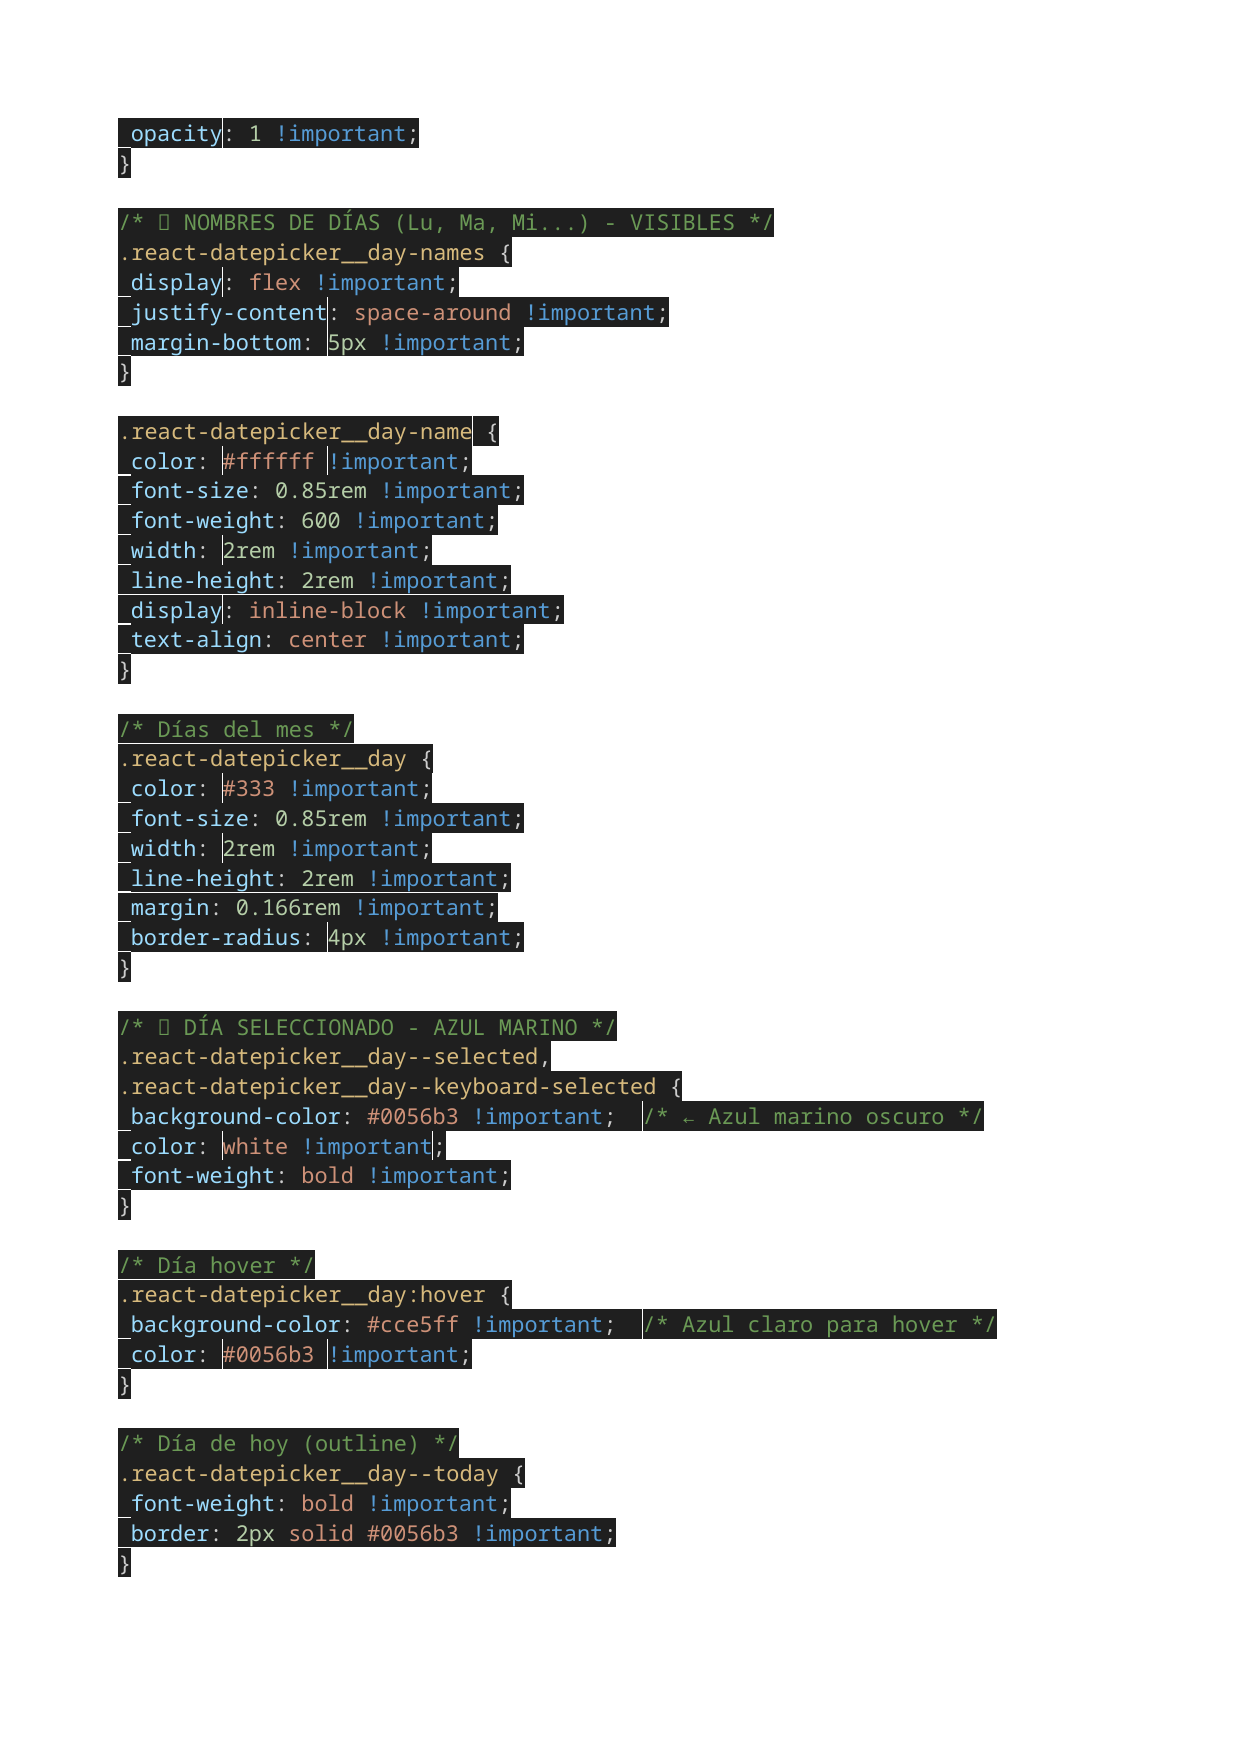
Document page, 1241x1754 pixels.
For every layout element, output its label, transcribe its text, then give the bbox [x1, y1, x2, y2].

text font-weight: bold !important; [118, 1160, 1122, 1190]
text opacity: 1 !important; [118, 118, 1122, 148]
text /* Día hover */ [118, 1250, 1122, 1279]
text font-size: 0.85rem !important; [118, 803, 1122, 833]
text width: 2rem !important; [118, 535, 1122, 565]
text display: inline-block !important; [118, 594, 1122, 624]
text } [118, 1190, 1122, 1220]
text color: white !important; [118, 1131, 1122, 1160]
text .react-datepicker__day--selected, [118, 1041, 1122, 1071]
text margin-bottom: 5px !important; [118, 327, 1122, 356]
text background-color: #cce5ff !important; /* Azul claro para hover */ [118, 1309, 1122, 1339]
text .react-datepicker__day-name { [118, 416, 1122, 446]
text .react-datepicker__day-names { [118, 237, 1122, 267]
text color: #ffffff !important; [118, 446, 1122, 475]
text /* Días del mes */ [118, 714, 1122, 743]
text color: #333 !important; [118, 773, 1122, 803]
text font-size: 0.85rem !important; [118, 475, 1122, 505]
text justify-content: space-around !important; [118, 297, 1122, 327]
text font-weight: bold !important; [118, 1488, 1122, 1518]
text /* Día de hoy (outline) */ [118, 1428, 1122, 1458]
text width: 2rem !important; [118, 833, 1122, 863]
text .react-datepicker__day--today { [118, 1458, 1122, 1488]
text } [118, 1547, 1122, 1577]
text } [118, 654, 1122, 684]
text text-align: center !important; [118, 624, 1122, 654]
text line-height: 2rem !important; [118, 863, 1122, 892]
text /* ✅ NOMBRES DE DÍAS (Lu, Ma, Mi...) - VISIBLES */ [118, 207, 1122, 237]
text color: #0056b3 !important; [118, 1339, 1122, 1369]
text } [118, 1369, 1122, 1399]
text /* ✅ DÍA SELECCIONADO - AZUL MARINO */ [118, 1011, 1122, 1041]
text background-color: #0056b3 !important; /* ← Azul marino oscuro */ [118, 1101, 1122, 1131]
text .react-datepicker__day { [118, 743, 1122, 773]
text } [118, 148, 1122, 178]
text border: 2px solid #0056b3 !important; [118, 1518, 1122, 1547]
text font-weight: 600 !important; [118, 505, 1122, 535]
text margin: 0.166rem !important; [118, 892, 1122, 922]
text } [118, 356, 1122, 386]
text } [118, 952, 1122, 982]
text .react-datepicker__day--keyboard-selected { [118, 1071, 1122, 1101]
text .react-datepicker__day:hover { [118, 1279, 1122, 1309]
text display: flex !important; [118, 267, 1122, 297]
text line-height: 2rem !important; [118, 565, 1122, 594]
text border-radius: 4px !important; [118, 922, 1122, 952]
